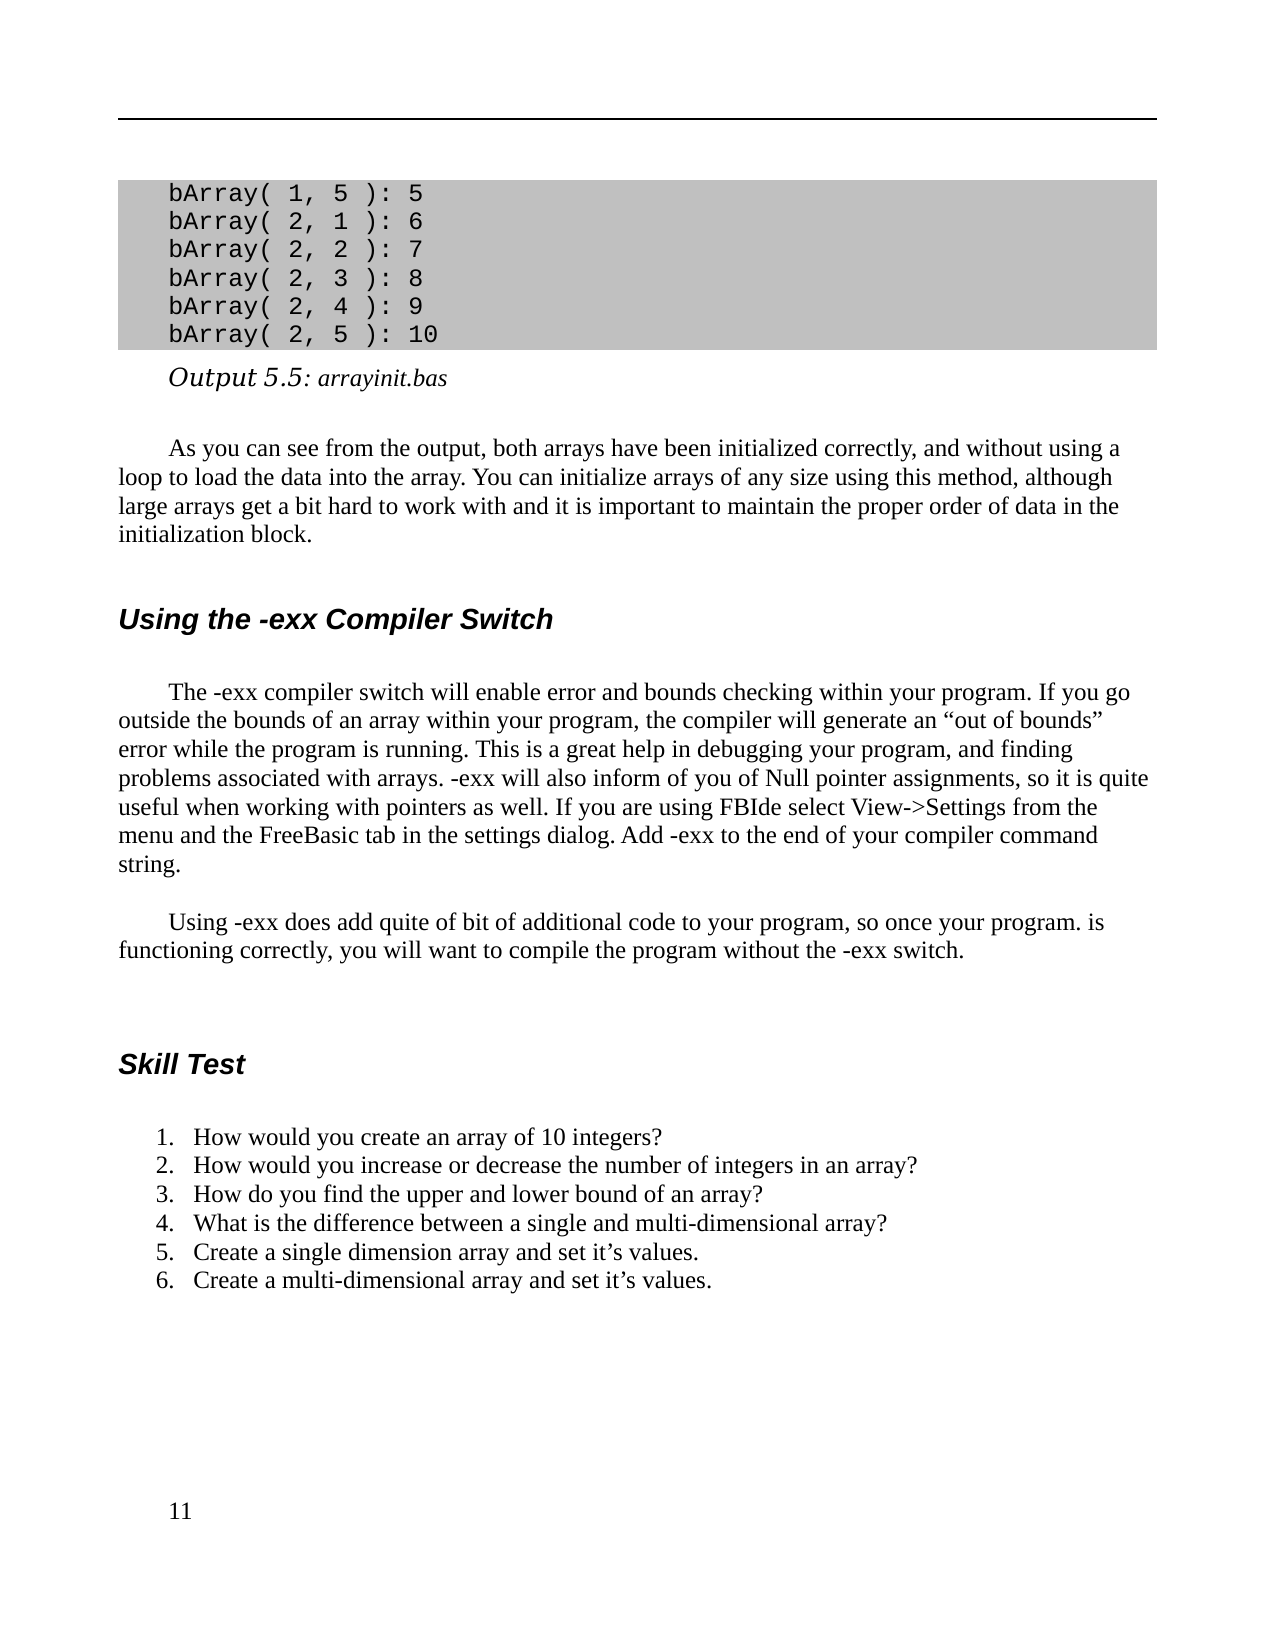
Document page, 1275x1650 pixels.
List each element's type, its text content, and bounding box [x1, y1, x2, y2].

list How would you increase or decrease the number of integers in an array? [156, 1150, 1157, 1179]
text Using -exx does add quite of bit of additional code to your program, so once your program. is functioning correctly, you will want to compile the program without the -exx switch. [118, 907, 1157, 964]
subtitle Skill Test [118, 1047, 1157, 1080]
subtitle Using the -exx Compiler Switch [118, 602, 1157, 636]
list Create a multi-dimensional array and set it’s values. [156, 1265, 1157, 1294]
text bArray( 2, 3 ): 8 [118, 265, 1157, 293]
text bArray( 2, 2 ): 7 [118, 237, 1157, 265]
list How would you create an array of 10 integers? [156, 1122, 1157, 1150]
text bArray( 2, 5 ): 10 [118, 322, 1157, 350]
list What is the difference between a single and multi-dimensional array? [156, 1208, 1157, 1237]
text bArray( 1, 5 ): 5 [118, 180, 1157, 208]
text bArray( 2, 1 ): 6 [118, 208, 1157, 237]
text bArray( 2, 4 ): 9 [118, 293, 1157, 322]
text The -exx compiler switch will enable error and bounds checking within your program. If you go outside the bounds of an array within your program, the compiler will generate an “out of bounds” error while the program is running. This is a great help in debugging your program, and finding problems associated with arrays. -exx will also inform of you of Null pointer assignments, so it is quite useful when working with pointers as well. If you are using FBIde select View->Settings from the menu and the FreeBasic tab in the settings dialog. Add -exx to the end of your compiler command string. [118, 677, 1157, 878]
text As you can see from the output, both arrays have been initialized correctly, and without using a loop to load the data into the array. You can initialize arrays of any size using this method, although large arrays get a bit hard to work with and it is important to maintain the proper order of data in the initialization block. [118, 433, 1157, 548]
list Create a single dimension array and set it’s values. [156, 1237, 1157, 1265]
list How do you find the upper and lower bound of an array? [156, 1179, 1157, 1208]
text Output 5.5: arrayinit.bas [118, 363, 1157, 392]
